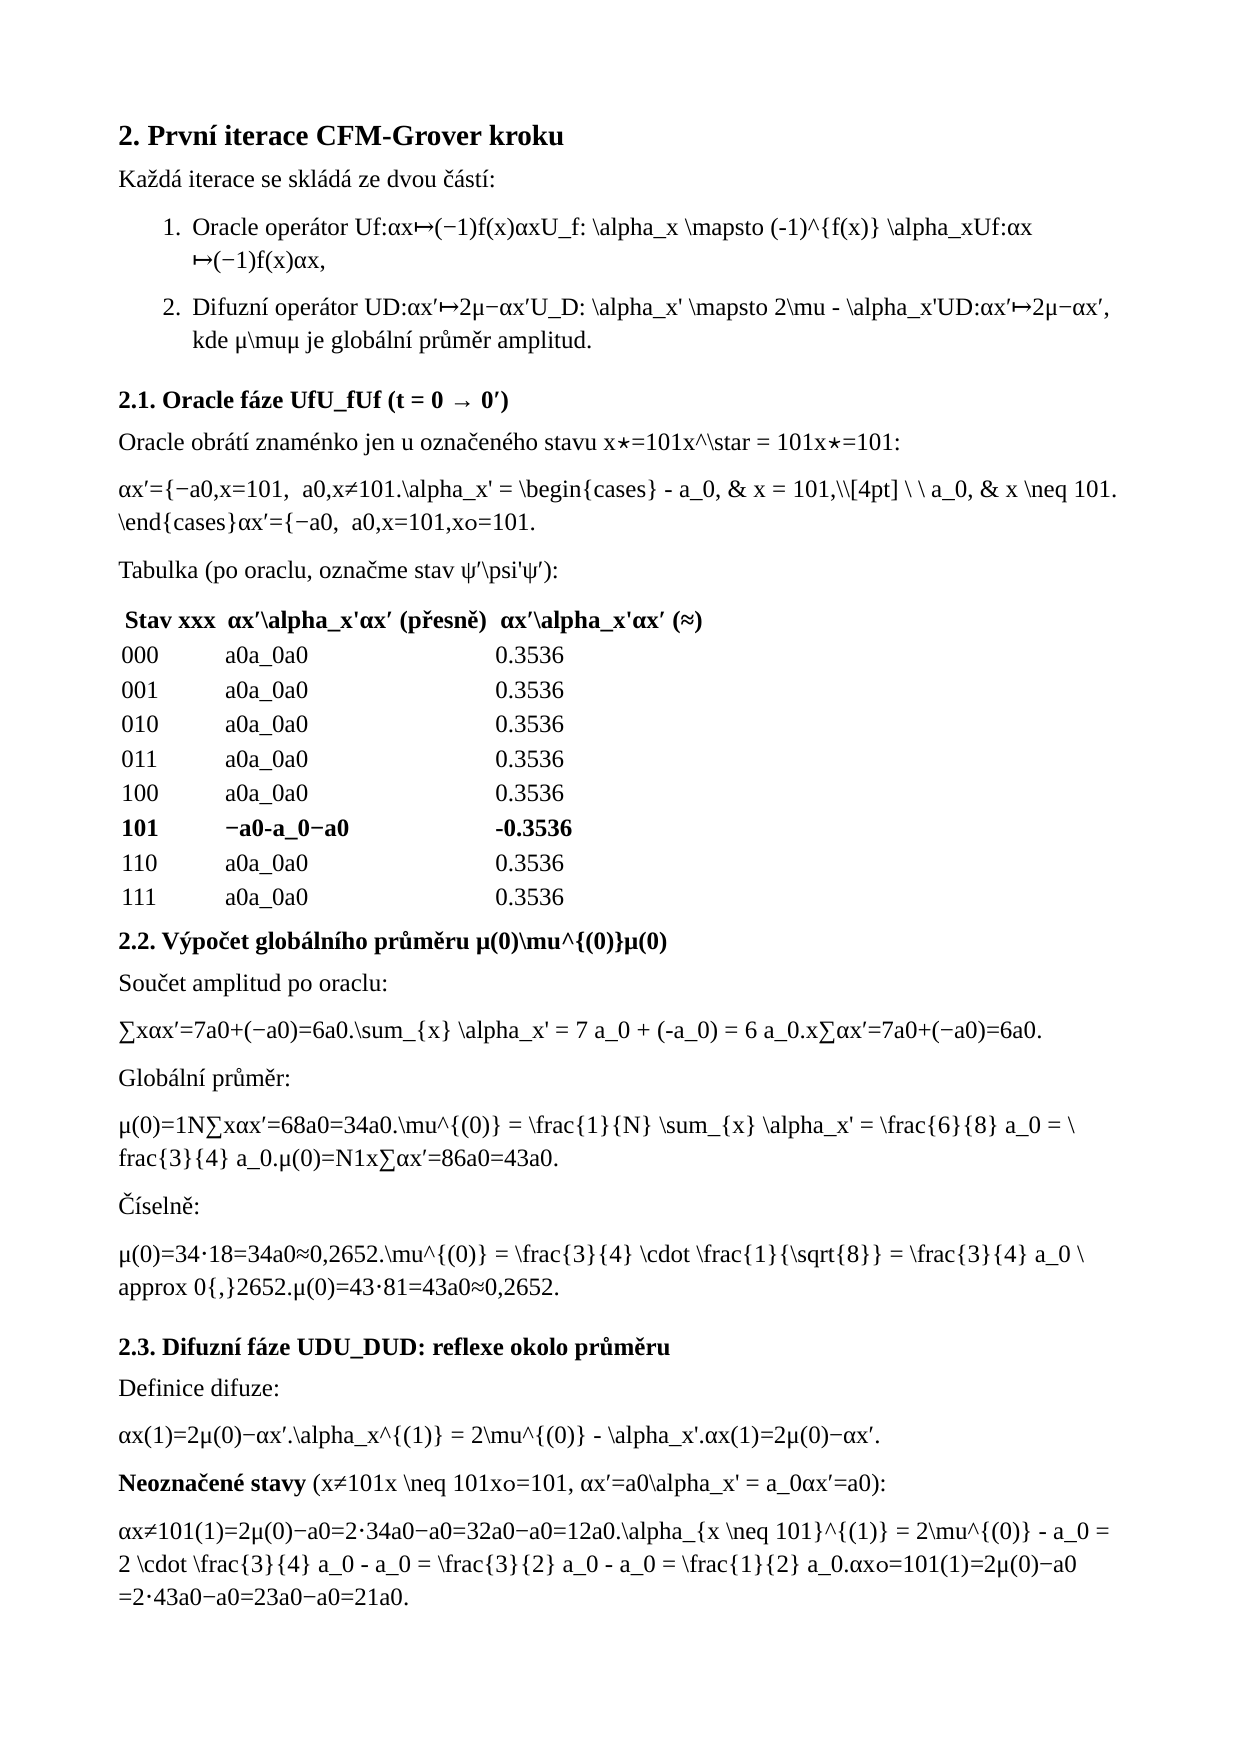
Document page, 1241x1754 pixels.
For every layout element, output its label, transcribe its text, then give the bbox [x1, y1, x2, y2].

table_cell 111 [118, 879, 222, 914]
table_cell -0.3536 [492, 810, 710, 845]
table_cell a0a_0a0​ [222, 706, 492, 741]
table_header αx′\alpha_x'αx′​ (≈) [492, 603, 710, 637]
table_cell 011 [118, 741, 222, 776]
table_cell 0.3536 [492, 879, 710, 914]
table_cell 010 [118, 706, 222, 741]
text μ(0)=1N∑xαx′=68a0=34a0.\mu^{(0)} = \frac{1}{N} \sum_{x} \alpha_x' = \frac{6}{8} a_0 = \frac{3}{4} a_0.μ(0)=N1​x∑​αx′​=86​a0​=43​a0​. [118, 1110, 1122, 1172]
table_cell 0.3536 [492, 845, 710, 879]
table_cell a0a_0a0​ [222, 741, 492, 776]
table_cell a0a_0a0​ [222, 672, 492, 706]
text Číselně: [118, 1191, 1122, 1220]
table_header Stav xxx [118, 603, 222, 637]
list Oracle operátor Uf:αx↦(−1)f(x)αxU_f: \alpha_x \mapsto (-1)^{f(x)} \alpha_xUf​:αx​↦(−1)f(x)αx​, [162, 212, 1122, 273]
table_cell a0a_0a0​ [222, 845, 492, 879]
text Globální průměr: [118, 1063, 1122, 1092]
table_cell a0a_0a0​ [222, 879, 492, 914]
table_cell 0.3536 [492, 741, 710, 776]
text Neoznačené stavy (x≠101x \neq 101x=101, αx′=a0\alpha_x' = a_0αx′​=a0​): [118, 1468, 1122, 1497]
text Tabulka (po oraclu, označme stav ψ′\psi'ψ′): [118, 555, 1122, 584]
table_cell a0a_0a0​ [222, 637, 492, 672]
text ∑xαx′=7a0+(−a0)=6a0.\sum_{x} \alpha_x' = 7 a_0 + (-a_0) = 6 a_0.x∑​αx′​=7a0​+(−a0​)=6a0​. [118, 1015, 1122, 1044]
text Definice difuze: [118, 1373, 1122, 1402]
subtitle 2. První iterace CFM-Grover kroku [118, 118, 1122, 152]
table_cell 000 [118, 637, 222, 672]
table_cell 100 [118, 776, 222, 810]
table_cell 0.3536 [492, 776, 710, 810]
table_cell a0a_0a0​ [222, 776, 492, 810]
list Difuzní operátor UD:αx′↦2μ−αx′U_D: \alpha_x' \mapsto 2\mu - \alpha_x'UD​:αx′​↦2μ−αx′​, kde μ\muμ je globální průměr amplitud. [162, 292, 1122, 354]
text Oracle obrátí znaménko jen u označeného stavu x⋆=101x^\star = 101x⋆=101: [118, 427, 1122, 456]
text Součet amplitud po oraclu: [118, 968, 1122, 996]
table_cell 101 [118, 810, 222, 845]
subtitle 2.1. Oracle fáze UfU_fUf​ (t = 0 → 0′) [118, 386, 1122, 414]
text αx(1)=2μ(0)−αx′.\alpha_x^{(1)} = 2\mu^{(0)} - \alpha_x'.αx(1)​=2μ(0)−αx′​. [118, 1421, 1122, 1449]
table_cell 0.3536 [492, 637, 710, 672]
text Každá iterace se skládá ze dvou částí: [118, 164, 1122, 193]
text αx≠101(1)=2μ(0)−a0=2⋅34a0−a0=32a0−a0=12a0.\alpha_{x \neq 101}^{(1)} = 2\mu^{(0)} - a_0 = 2 \cdot \frac{3}{4} a_0 - a_0 = \frac{3}{2} a_0 - a_0 = \frac{1}{2} a_0.αx=101(1)​=2μ(0)−a0​=2⋅43​a0​−a0​=23​a0​−a0​=21​a0​. [118, 1516, 1122, 1611]
table_cell 001 [118, 672, 222, 706]
table_header αx′\alpha_x'αx′​ (přesně) [222, 603, 492, 637]
table_cell −a0-a_0−a0​ [222, 810, 492, 845]
table_cell 110 [118, 845, 222, 879]
table_cell 0.3536 [492, 672, 710, 706]
text αx′={−a0,x=101, a0,x≠101.\alpha_x' = \begin{cases} - a_0, & x = 101,\\[4pt] \ \ a_0, & x \neq 101. \end{cases}αx′​={−a0​, a0​,​x=101,x=101.​ [118, 474, 1122, 536]
table_cell 0.3536 [492, 706, 710, 741]
subtitle 2.2. Výpočet globálního průměru μ(0)\mu^{(0)}μ(0) [118, 926, 1122, 955]
text μ(0)=34⋅18=34a0≈0,2652.\mu^{(0)} = \frac{3}{4} \cdot \frac{1}{\sqrt{8}} = \frac{3}{4} a_0 \approx 0{,}2652.μ(0)=43​⋅8​1​=43​a0​≈0,2652. [118, 1239, 1122, 1300]
subtitle 2.3. Difuzní fáze UDU_DUD​: reflexe okolo průměru [118, 1332, 1122, 1361]
